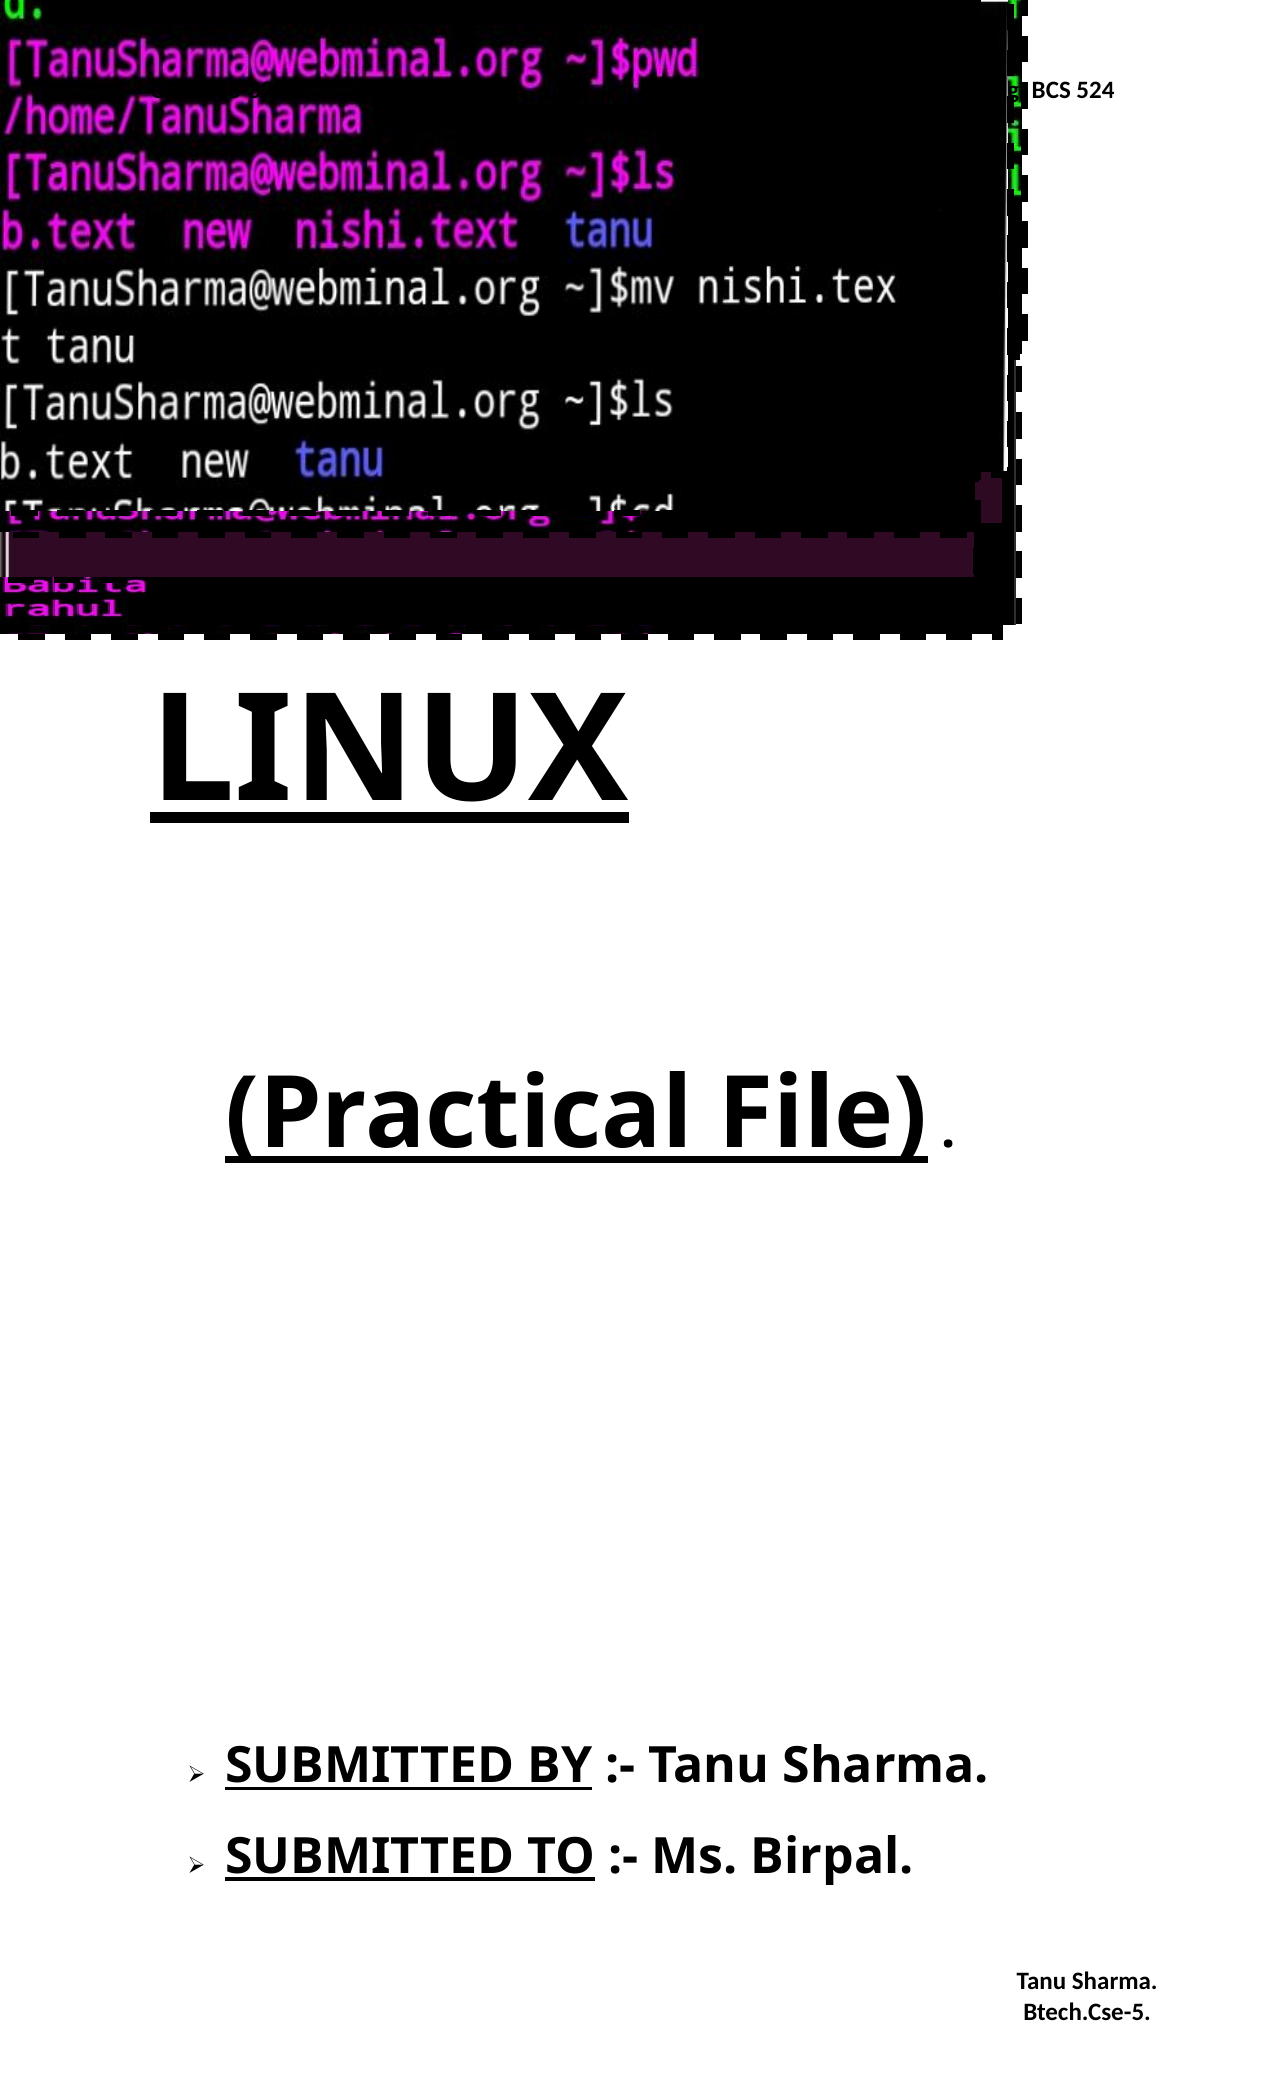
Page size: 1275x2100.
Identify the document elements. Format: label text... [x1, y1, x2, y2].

list SUBMITTED TO :- Ms. Birpal. [187, 1819, 1125, 1888]
list SUBMITTED BY :- Tanu Sharma. [187, 1729, 1125, 1797]
text (Practical File) . [225, 1041, 1125, 1177]
text LINUX [150, 314, 1125, 844]
picture [0, 0, 1022, 634]
